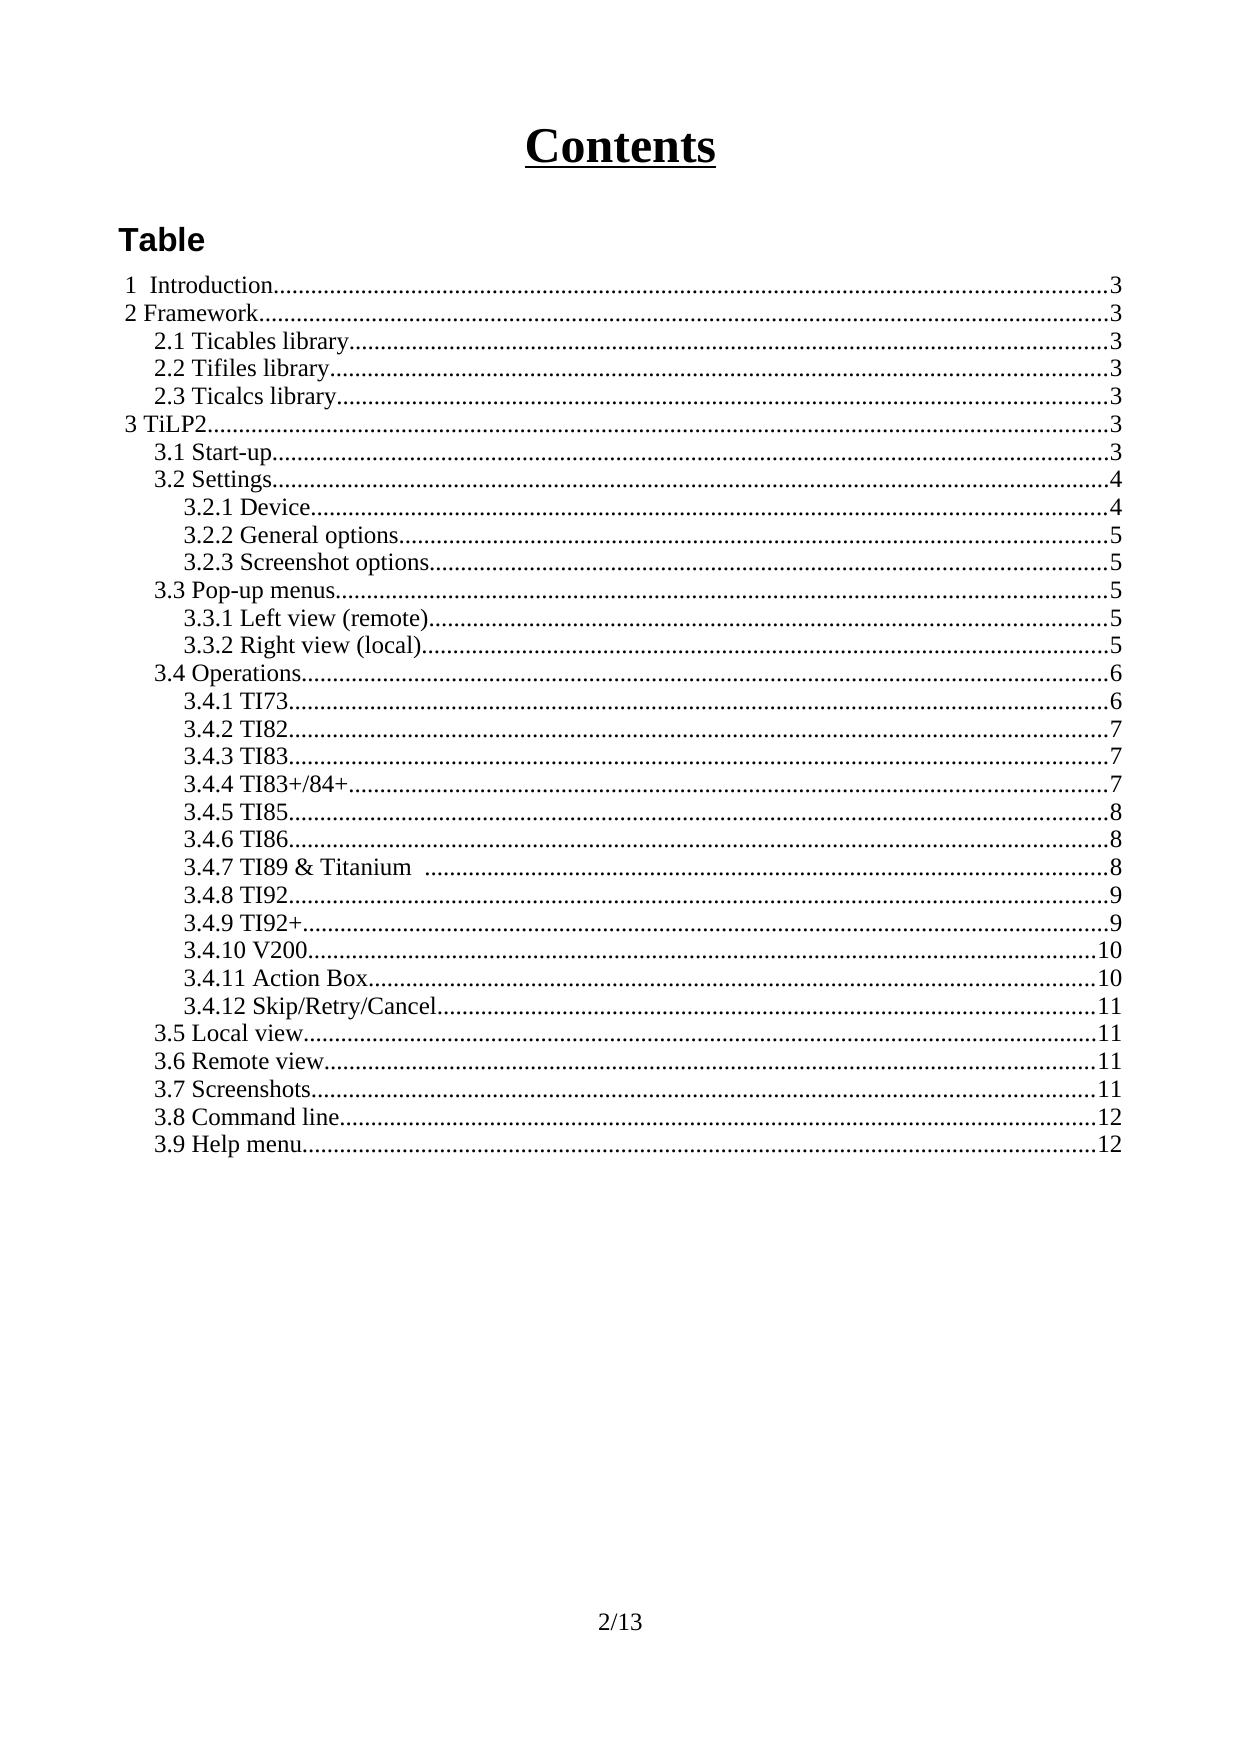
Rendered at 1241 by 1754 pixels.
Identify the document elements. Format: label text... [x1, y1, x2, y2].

text 3.6 Remote view 11 [148, 1047, 1122, 1075]
text 3.4 Operations 6 [148, 659, 1122, 687]
text 3.1 Start-up 3 [148, 438, 1122, 465]
text 3.2.2 General options 5 [177, 521, 1122, 548]
text 2.3 Ticalcs library 3 [148, 382, 1122, 410]
text 3.4.2 TI82 7 [177, 715, 1122, 742]
text 3.4.5 TI85 8 [177, 798, 1122, 826]
text 3.3 Pop-up menus 5 [148, 576, 1122, 604]
text 3.2.3 Screenshot options 5 [177, 548, 1122, 576]
text 3.8 Command line 12 [148, 1103, 1122, 1130]
text 3.4.6 TI86 8 [177, 826, 1122, 853]
text 3.3.2 Right view (local) 5 [177, 632, 1122, 659]
text 1 Introduction 3 [118, 271, 1122, 299]
text 3.4.3 TI83 7 [177, 742, 1122, 770]
text 3.4.11 Action Box 10 [177, 964, 1122, 992]
text Contents [118, 118, 1122, 173]
text 3.4.8 TI92 9 [177, 881, 1122, 909]
text 2.1 Ticables library 3 [148, 327, 1122, 354]
text 3.2 Settings 4 [148, 465, 1122, 493]
text 3.4.9 TI92+ 9 [177, 909, 1122, 936]
text 3.4.1 TI73 6 [177, 687, 1122, 715]
text 3.4.10 V200 10 [177, 936, 1122, 964]
text 3.4.4 TI83+/84+ 7 [177, 770, 1122, 798]
text 3.7 Screenshots 11 [148, 1075, 1122, 1103]
text 3 TiLP2 3 [118, 410, 1122, 438]
subtitle Table [118, 222, 1122, 259]
text 3.4.12 Skip/Retry/Cancel 11 [177, 992, 1122, 1019]
text 3.9 Help menu 12 [148, 1130, 1122, 1158]
text 2 Framework 3 [118, 299, 1122, 327]
text 3.2.1 Device 4 [177, 493, 1122, 521]
text 3.5 Local view 11 [148, 1019, 1122, 1047]
text 3.4.7 TI89 & Titanium 8 [177, 853, 1122, 881]
text 3.3.1 Left view (remote) 5 [177, 604, 1122, 632]
text 2.2 Tifiles library 3 [148, 354, 1122, 382]
